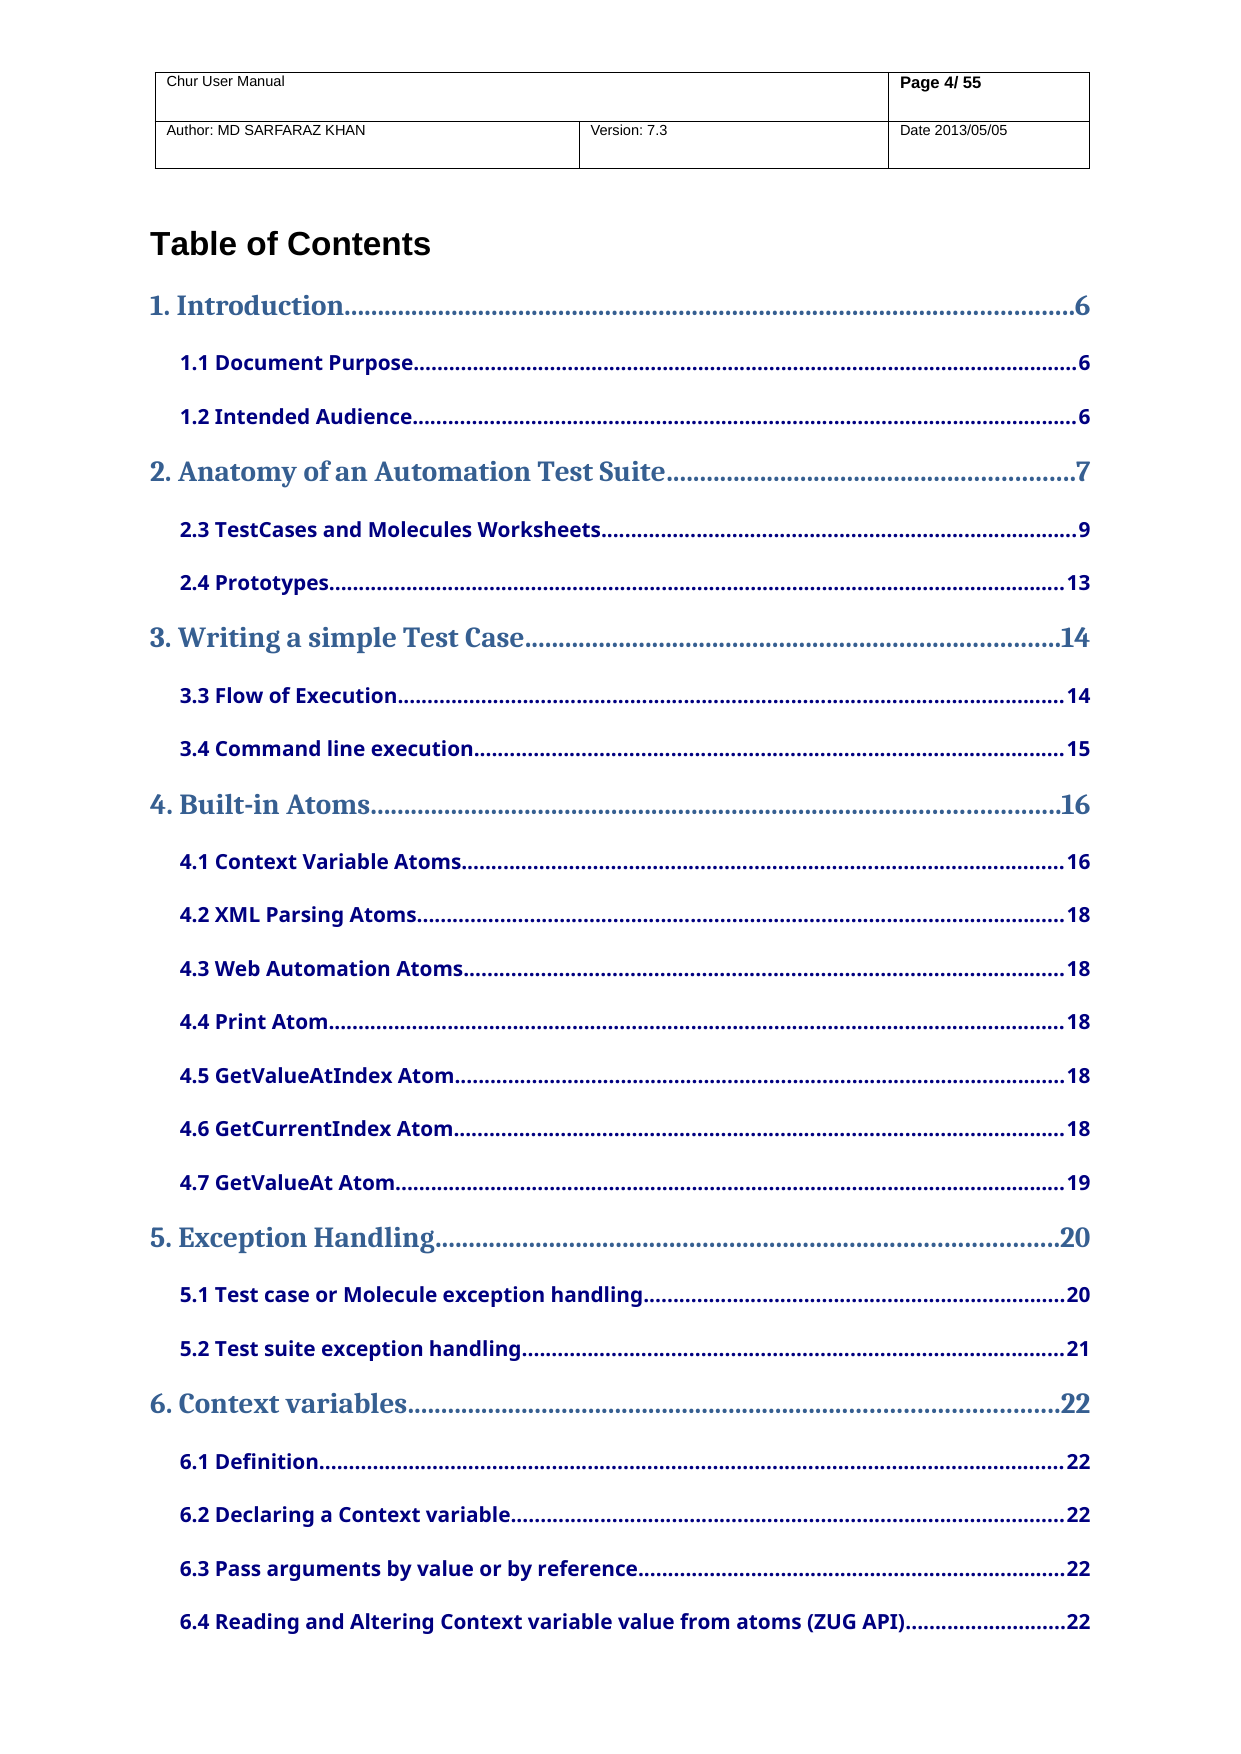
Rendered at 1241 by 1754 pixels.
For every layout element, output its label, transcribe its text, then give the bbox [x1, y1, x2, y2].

text 6.1 Definition 22 [179, 1447, 1090, 1475]
text 5.1 Test case or Molecule exception handling 20 [179, 1281, 1090, 1309]
text 3.4 Command line execution 15 [179, 734, 1090, 763]
text 3.3 Flow of Execution 14 [179, 681, 1090, 709]
text 5.2 Test suite exception handling 21 [179, 1334, 1090, 1362]
text 4.5 GetValueAtIndex Atom 18 [179, 1061, 1090, 1089]
text 4.6 GetCurrentIndex Atom 18 [179, 1114, 1090, 1143]
text 1.1 Document Purpose 6 [179, 348, 1090, 377]
text 4.7 GetValueAt Atom 19 [179, 1168, 1090, 1196]
text 5. Exception Handling 20 [150, 1221, 1090, 1255]
text 1. Introduction 6 [150, 289, 1090, 323]
text 2.3 TestCases and Molecules Worksheets 9 [179, 515, 1090, 543]
text 6.3 Pass arguments by value or by reference 22 [179, 1554, 1090, 1582]
text 6.4 Reading and Altering Context variable value from atoms (ZUG API) 22 [179, 1607, 1090, 1636]
text 6. Context variables 22 [150, 1387, 1090, 1421]
text 4.2 XML Parsing Atoms 18 [179, 901, 1090, 929]
text 6.2 Declaring a Context variable 22 [179, 1500, 1090, 1529]
text 1.2 Intended Audience 6 [179, 402, 1090, 430]
text 4.4 Print Atom 18 [179, 1007, 1090, 1036]
text 2.4 Prototypes 13 [179, 568, 1090, 597]
text 4.3 Web Automation Atoms 18 [179, 954, 1090, 982]
subtitle Table of Contents [150, 224, 1090, 262]
text 3. Writing a simple Test Case 14 [150, 622, 1090, 655]
text 2. Anatomy of an Automation Test Suite 7 [150, 455, 1090, 489]
text 4. Built-in Atoms 16 [150, 788, 1090, 821]
text 4.1 Context Variable Atoms 16 [179, 847, 1090, 876]
